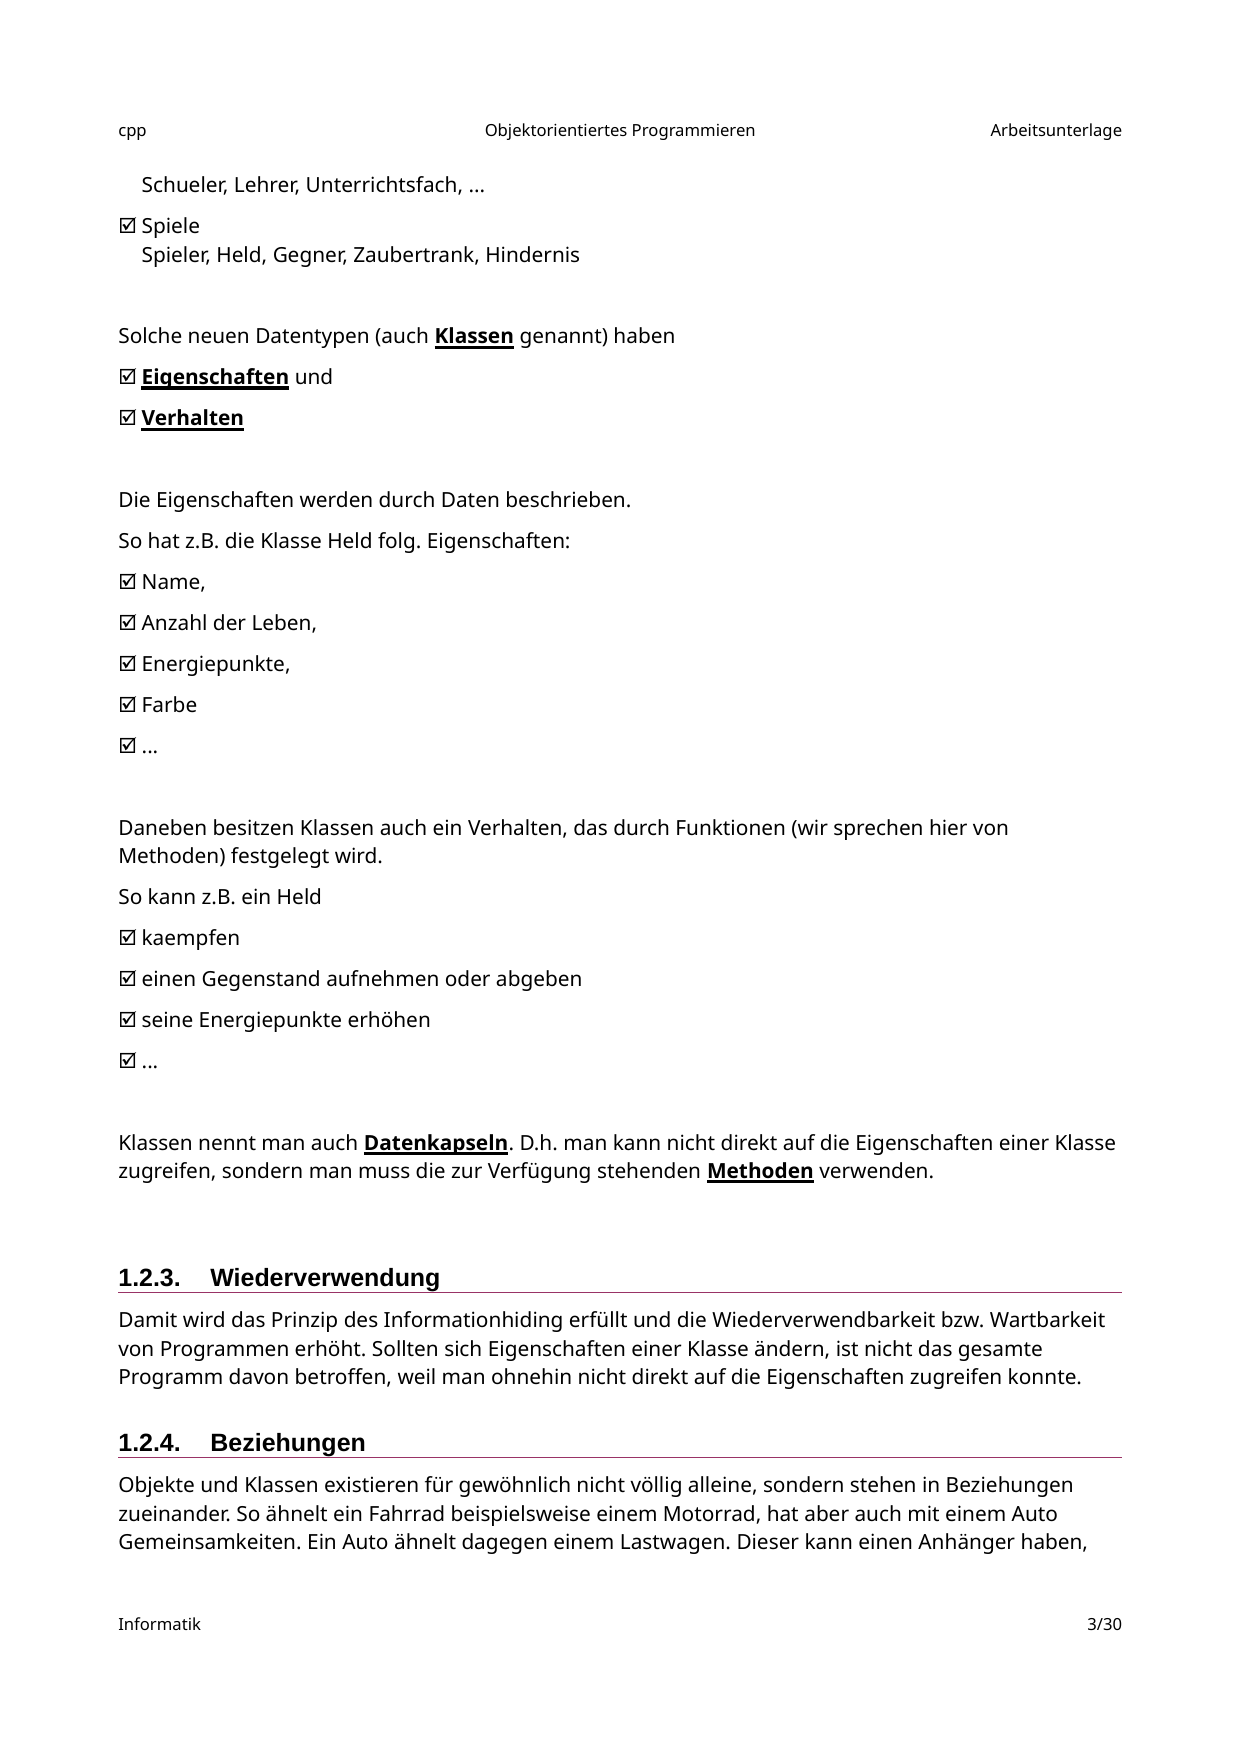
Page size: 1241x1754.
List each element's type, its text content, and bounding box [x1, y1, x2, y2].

subtitle Wiederverwendung [118, 1263, 1122, 1292]
list seine Energiepunkte erhöhen [118, 1005, 1122, 1033]
list Eigenschaften und [118, 362, 1122, 391]
list Energiepunkte, [118, 649, 1122, 677]
list Spiele Spieler, Held, Gegner, Zaubertrank, Hindernis [118, 211, 1122, 268]
text Klassen nennt man auch Datenkapseln. D.h. man kann nicht direkt auf die Eigenschaften einer Klasse zugreifen, sondern man muss die zur Verfügung stehenden Methoden verwenden. [118, 1128, 1122, 1185]
list ... [118, 1046, 1122, 1074]
text Die Eigenschaften werden durch Daten beschrieben. [118, 485, 1122, 514]
text Solche neuen Datentypen (auch Klassen genannt) haben [118, 322, 1122, 350]
list einen Gegenstand aufnehmen oder abgeben [118, 964, 1122, 992]
list ... [118, 731, 1122, 759]
text So hat z.B. die Klasse Held folg. Eigenschaften: [118, 526, 1122, 555]
list Anzahl der Leben, [118, 608, 1122, 637]
text Damit wird das Prinzip des Informationhiding erfüllt und die Wiederverwendbarkeit bzw. Wartbarkeit von Programmen erhöht. Sollten sich Eigenschaften einer Klasse ändern, ist nicht das gesamte Programm davon betroffen, weil man ohnehin nicht direkt auf die Eigenschaften zugreifen konnte. [118, 1305, 1122, 1391]
subtitle Beziehungen [118, 1428, 1122, 1457]
list Farbe [118, 690, 1122, 718]
text So kann z.B. ein Held [118, 882, 1122, 911]
list Verhalten [118, 403, 1122, 432]
list kaempfen [118, 923, 1122, 952]
list Schule Schueler, Lehrer, Unterrichtsfach, ... [118, 170, 1122, 199]
list Name, [118, 567, 1122, 596]
text Objekte und Klassen existieren für gewöhnlich nicht völlig alleine, sondern stehen in Beziehungen zueinander. So ähnelt ein Fahrrad beispielsweise einem Motorrad, hat aber auch mit einem Auto Gemeinsamkeiten. Ein Auto ähnelt dagegen einem Lastwagen. Dieser kann einen Anhänger haben, [118, 1471, 1122, 1556]
text Daneben besitzen Klassen auch ein Verhalten, das durch Funktionen (wir sprechen hier von Methoden) festgelegt wird. [118, 813, 1122, 870]
